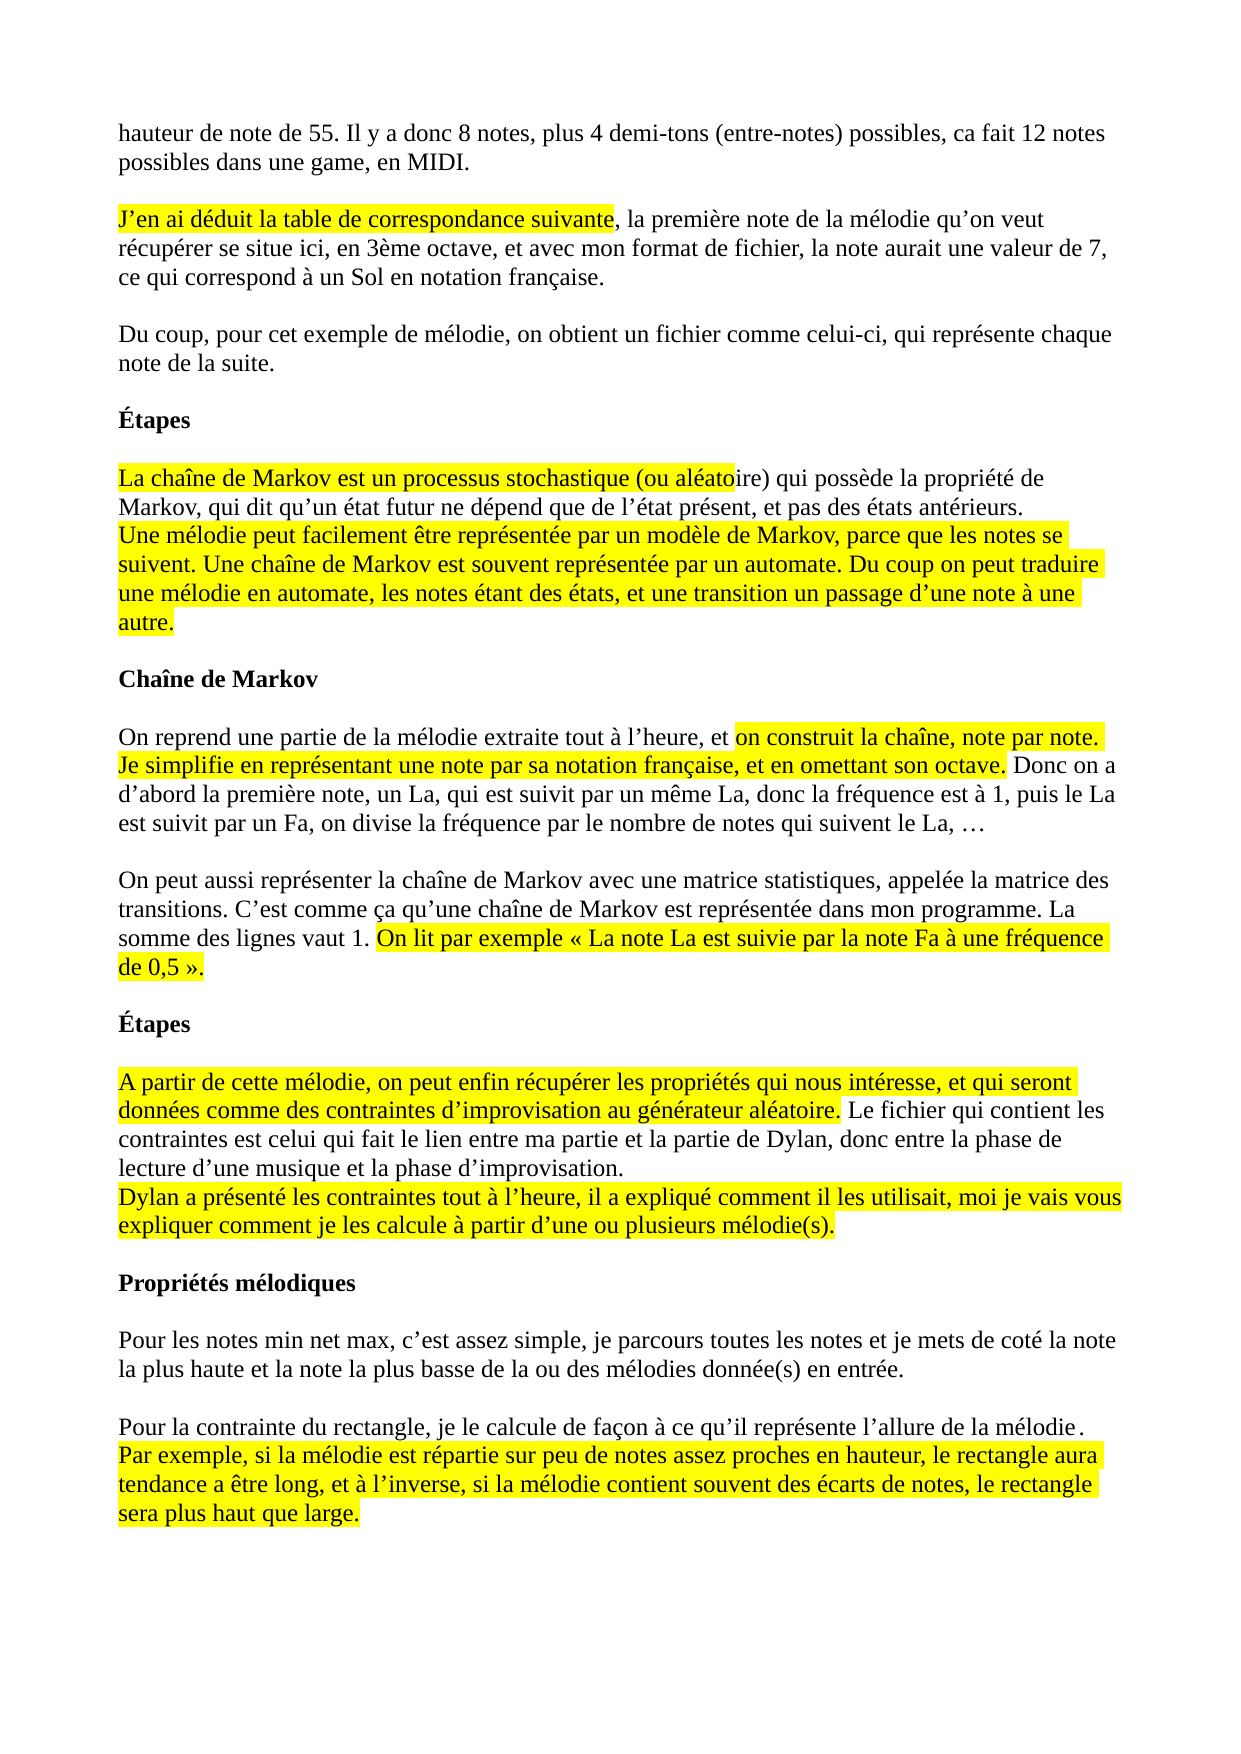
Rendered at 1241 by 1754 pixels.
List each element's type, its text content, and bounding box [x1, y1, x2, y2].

text J’en ai déduit la table de correspondance suivante, la première note de la mélodie qu’on veut récupérer se situe ici, en 3ème octave, et avec mon format de fichier, la note aurait une valeur de 7, ce qui correspond à un Sol en notation française. [118, 204, 1122, 291]
text A partir de cette mélodie, on peut enfin récupérer les propriétés qui nous intéresse, et qui seront données comme des contraintes d’improvisation au générateur aléatoire. Le fichier qui contient les contraintes est celui qui fait le lien entre ma partie et la partie de Dylan, donc entre la phase de lecture d’une musique et la phase d’improvisation. [118, 1067, 1122, 1182]
text Du coup, pour cet exemple de mélodie, on obtient un fichier comme celui-ci, qui représente chaque note de la suite. [118, 319, 1122, 377]
text Pour les notes min net max, c’est assez simple, je parcours toutes les notes et je mets de coté la note la plus haute et la note la plus basse de la ou des mélodies donnée(s) en entrée. [118, 1326, 1122, 1383]
text hauteur de note de 55. Il y a donc 8 notes, plus 4 demi-tons (entre-notes) possibles, ca fait 12 notes possibles dans une game, en MIDI. [118, 118, 1122, 176]
text Pour la contrainte du rectangle, je le calcule de façon à ce qu’il représente l’allure de la mélodie . Par exemple, si la mélodie est répartie sur peu de notes assez proches en hauteur, le rectangle aura tendance a être long, et à l’inverse, si la mélodie contient souvent des écarts de notes, le rectangle sera plus haut que large. [118, 1412, 1122, 1527]
text On reprend une partie de la mélodie extraite tout à l’heure, et on construit la chaîne, note par note. Je simplifie en représentant une note par sa notation française, et en omettant son octave. Donc on a d’abord la première note, un La, qui est suivit par un même La, donc la fréquence est à 1, puis le La est suivit par un Fa, on divise la fréquence par le nombre de notes qui suivent le La, … [118, 722, 1122, 837]
text Chaîne de Markov [118, 664, 1122, 693]
text Propriétés mélodiques [118, 1268, 1122, 1297]
text Étapes [118, 1009, 1122, 1038]
text Étapes [118, 406, 1122, 434]
text On peut aussi représenter la chaîne de Markov avec une matrice statistiques, appelée la matrice des transitions. C’est comme ça qu’une chaîne de Markov est représentée dans mon programme. La somme des lignes vaut 1. On lit par exemple « La note La est suivie par la note Fa à une fréquence de 0,5 ». [118, 866, 1122, 981]
text Dylan a présenté les contraintes tout à l’heure, il a expliqué comment il les utilisait, moi je vais vous expliquer comment je les calcule à partir d’une ou plusieurs mélodie(s). [118, 1182, 1122, 1239]
text Une mélodie peut facilement être représentée par un modèle de Markov, parce que les notes se suivent. Une chaîne de Markov est souvent représentée par un automate. Du coup on peut traduire une mélodie en automate, les notes étant des états, et une transition un passage d’une note à une autre. [118, 521, 1122, 636]
text La chaîne de Markov est un processus stochastique (ou aléatoire) qui possède la propriété de Markov, qui dit qu’un état futur ne dépend que de l’état présent, et pas des états antérieurs. [118, 463, 1122, 521]
